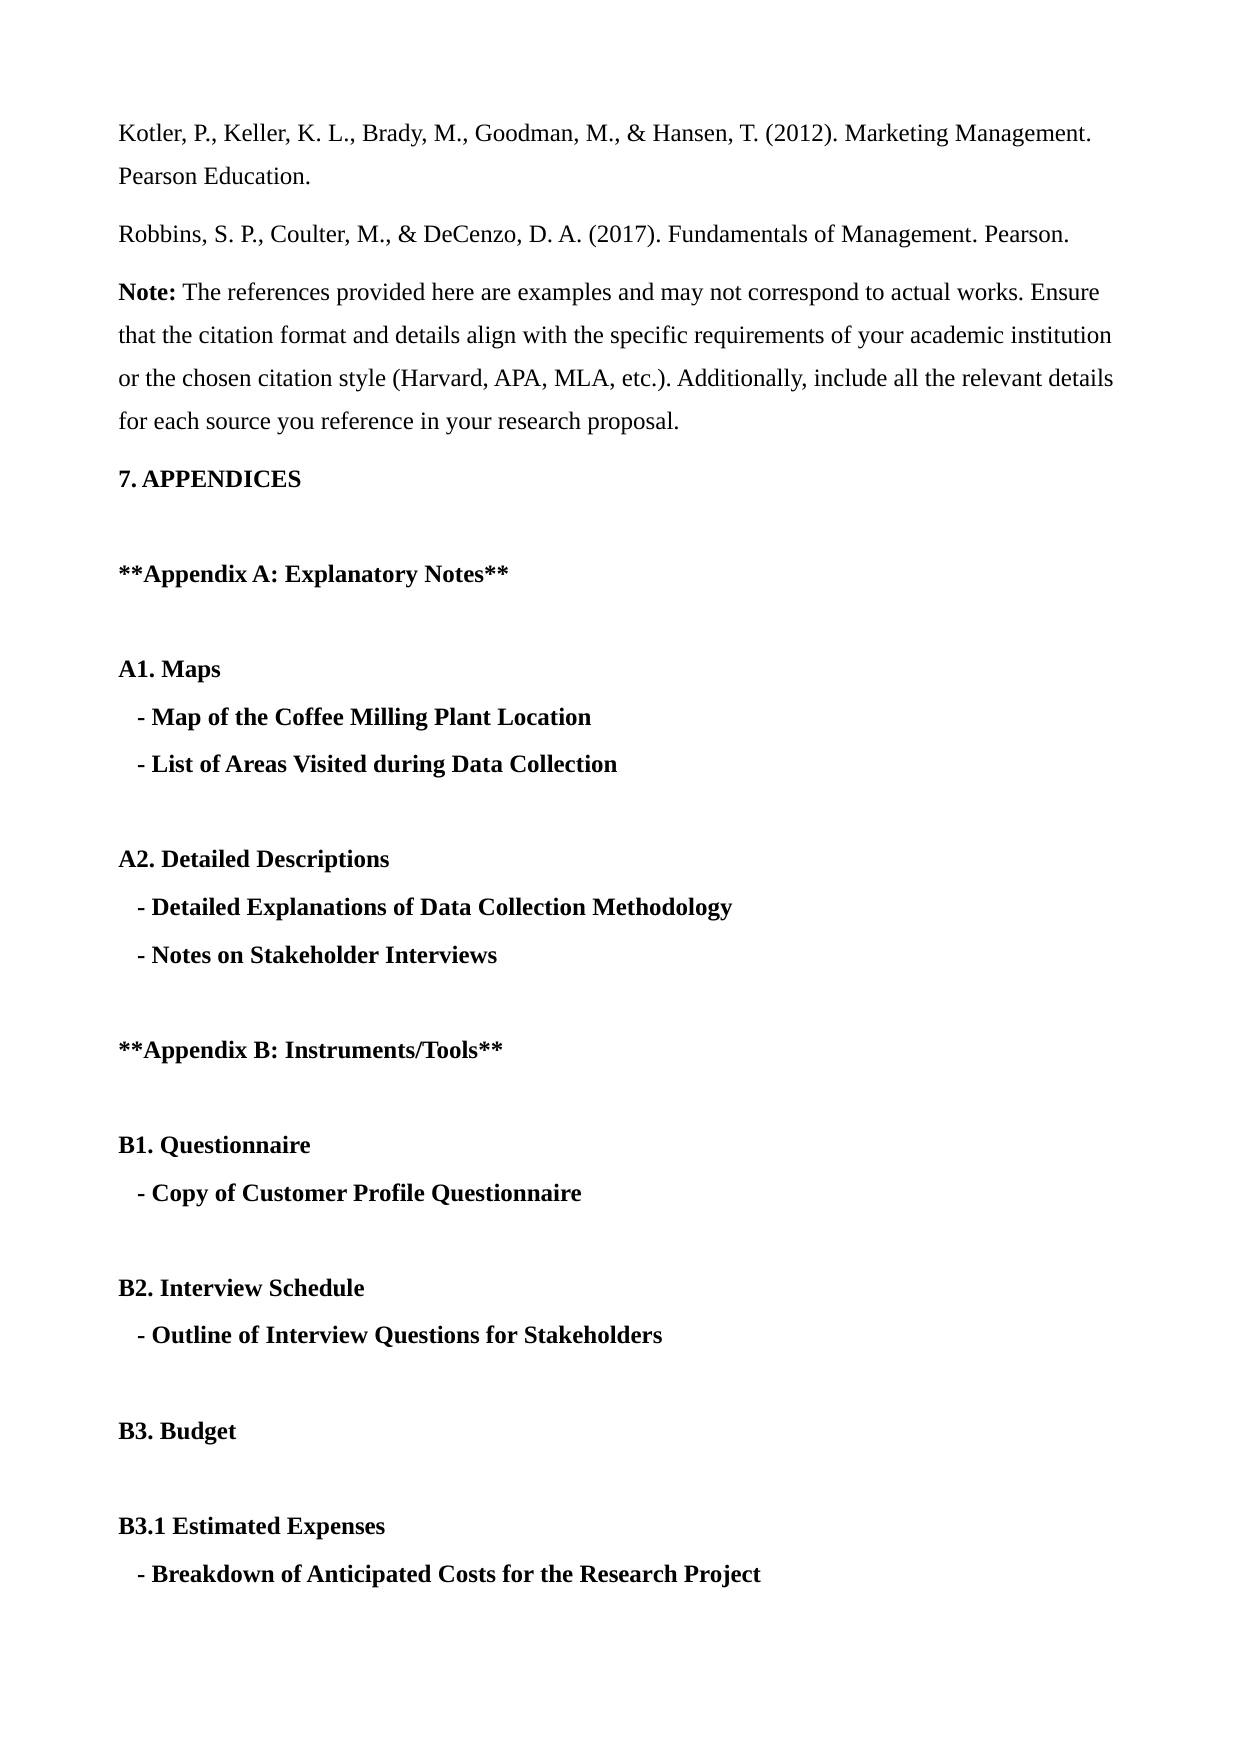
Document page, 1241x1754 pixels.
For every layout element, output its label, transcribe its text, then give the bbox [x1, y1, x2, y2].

text B1. Questionnaire [118, 1130, 1122, 1159]
text B3.1 Estimated Expenses [118, 1511, 1122, 1540]
text - Breakdown of Anticipated Costs for the Research Project [118, 1559, 1122, 1587]
text - Copy of Customer Profile Questionnaire [118, 1178, 1122, 1207]
text **Appendix B: Instruments/Tools** [118, 1035, 1122, 1064]
text **Appendix A: Explanatory Notes** [118, 559, 1122, 588]
text Robbins, S. P., Coulter, M., & DeCenzo, D. A. (2017). Fundamentals of Management. Pearson. [118, 219, 1122, 248]
text B2. Interview Schedule [118, 1273, 1122, 1302]
text A2. Detailed Descriptions [118, 844, 1122, 873]
text Note: The references provided here are examples and may not correspond to actual works. Ensure that the citation format and details align with the specific requirements of your academic institution or the chosen citation style (Harvard, APA, MLA, etc.). Additionally, include all the relevant details for each source you reference in your research proposal. [118, 277, 1122, 435]
text A1. Maps [118, 654, 1122, 683]
text - List of Areas Visited during Data Collection [118, 749, 1122, 778]
text B3. Budget [118, 1416, 1122, 1444]
text - Outline of Interview Questions for Stakeholders [118, 1321, 1122, 1349]
text - Map of the Coffee Milling Plant Location [118, 702, 1122, 731]
text 7. APPENDICES [118, 464, 1122, 492]
text - Notes on Stakeholder Interviews [118, 940, 1122, 968]
text Kotler, P., Keller, K. L., Brady, M., Goodman, M., & Hansen, T. (2012). Marketing Management. Pearson Education. [118, 118, 1122, 190]
text - Detailed Explanations of Data Collection Methodology [118, 892, 1122, 921]
